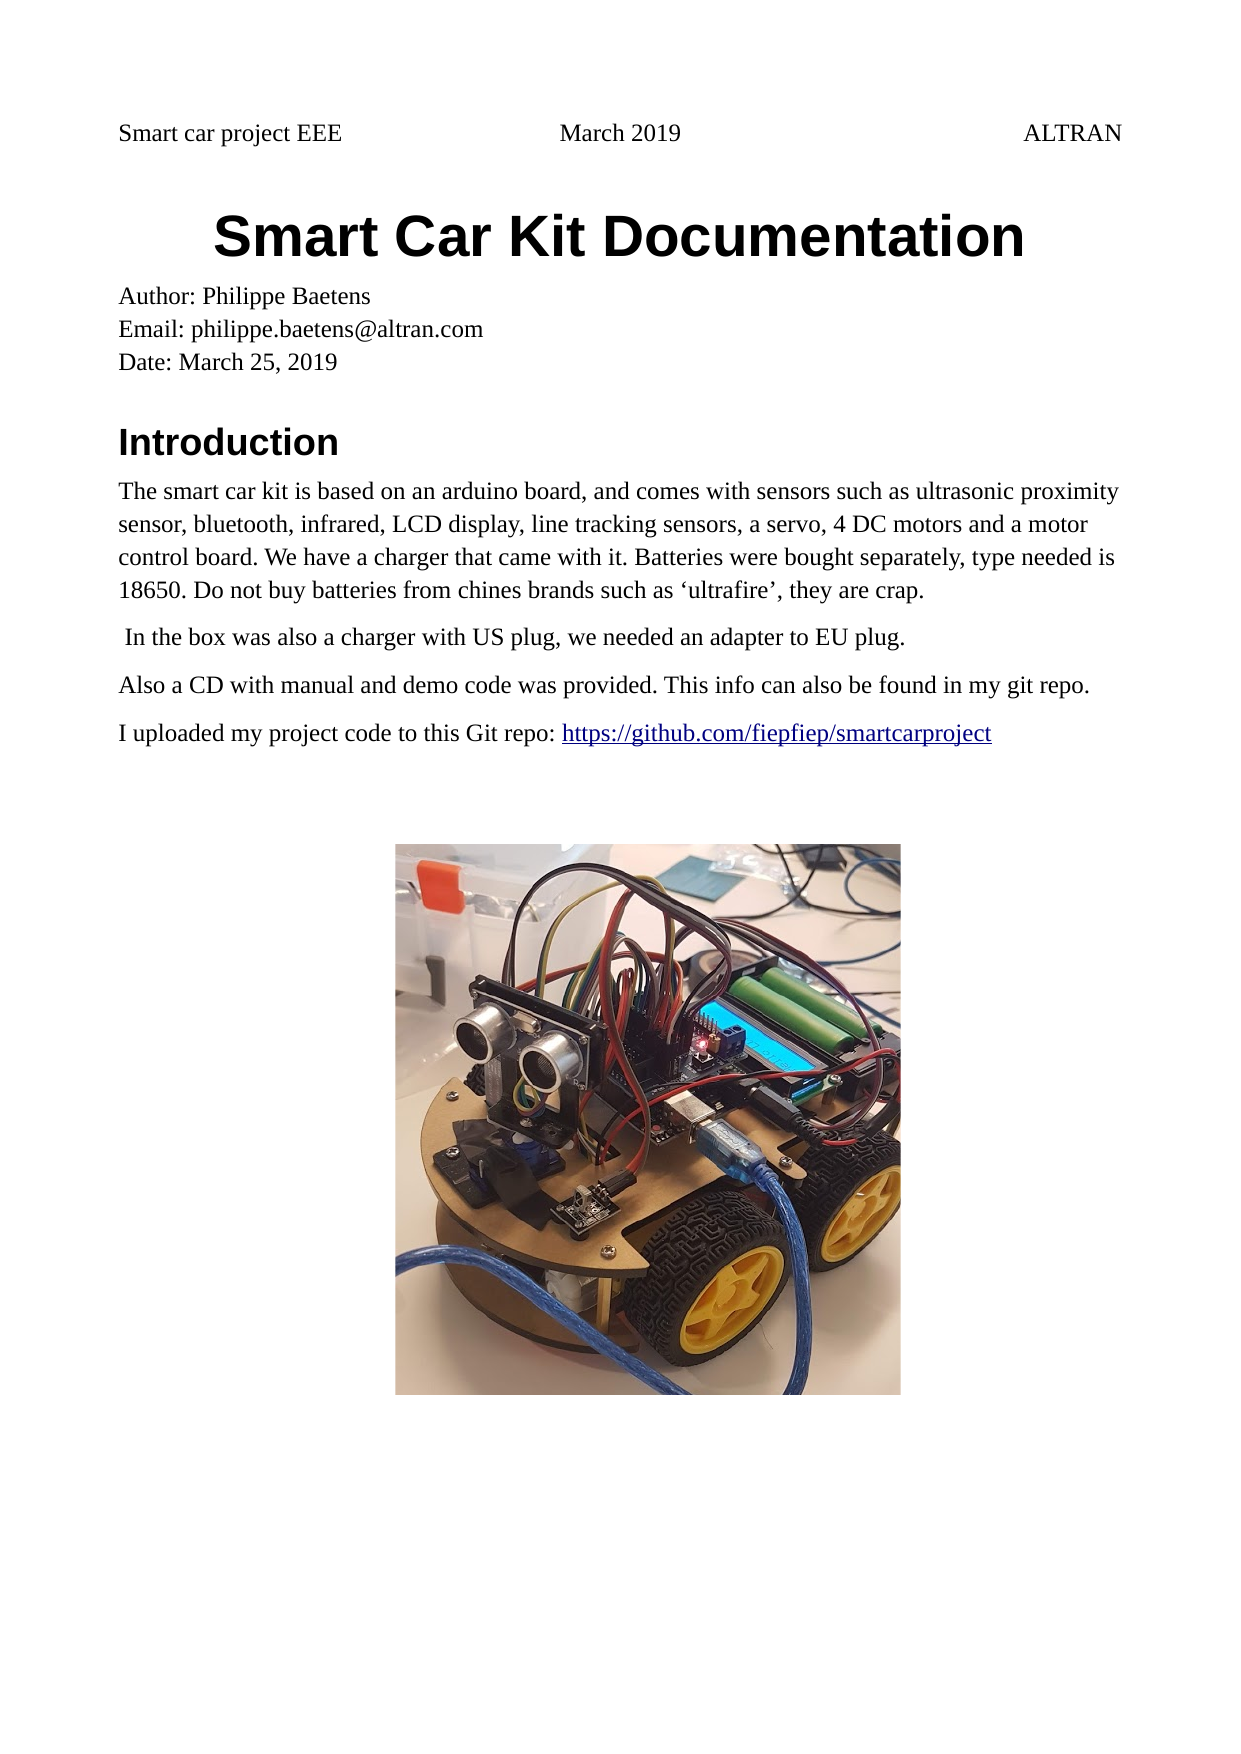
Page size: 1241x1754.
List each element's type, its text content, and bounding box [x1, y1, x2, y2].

text Also a CD with manual and demo code was provided. This info can also be found in my git repo. [118, 670, 1122, 699]
text I uploaded my project code to this Git repo: https://github.com/fiepfiep/smartcarproject [118, 718, 1122, 746]
text In the box was also a charger with US plug, we needed an adapter to EU plug. [118, 622, 1122, 651]
text Author: Philippe Baetens Email: philippe.baetens@altran.com Date: March 25, 2019 [118, 281, 1122, 376]
subtitle Introduction [118, 419, 1122, 463]
picture [395, 844, 901, 1395]
text The smart car kit is based on an arduino board, and comes with sensors such as ultrasonic proximity sensor, bluetooth, infrared, LCD display, line tracking sensors, a servo, 4 DC motors and a motor control board. We have a charger that came with it. Batteries were bought separately, type needed is 18650. Do not buy batteries from chines brands such as ‘ultrafire’, they are crap. [118, 476, 1122, 603]
title Smart Car Kit Documentation [118, 201, 1122, 268]
